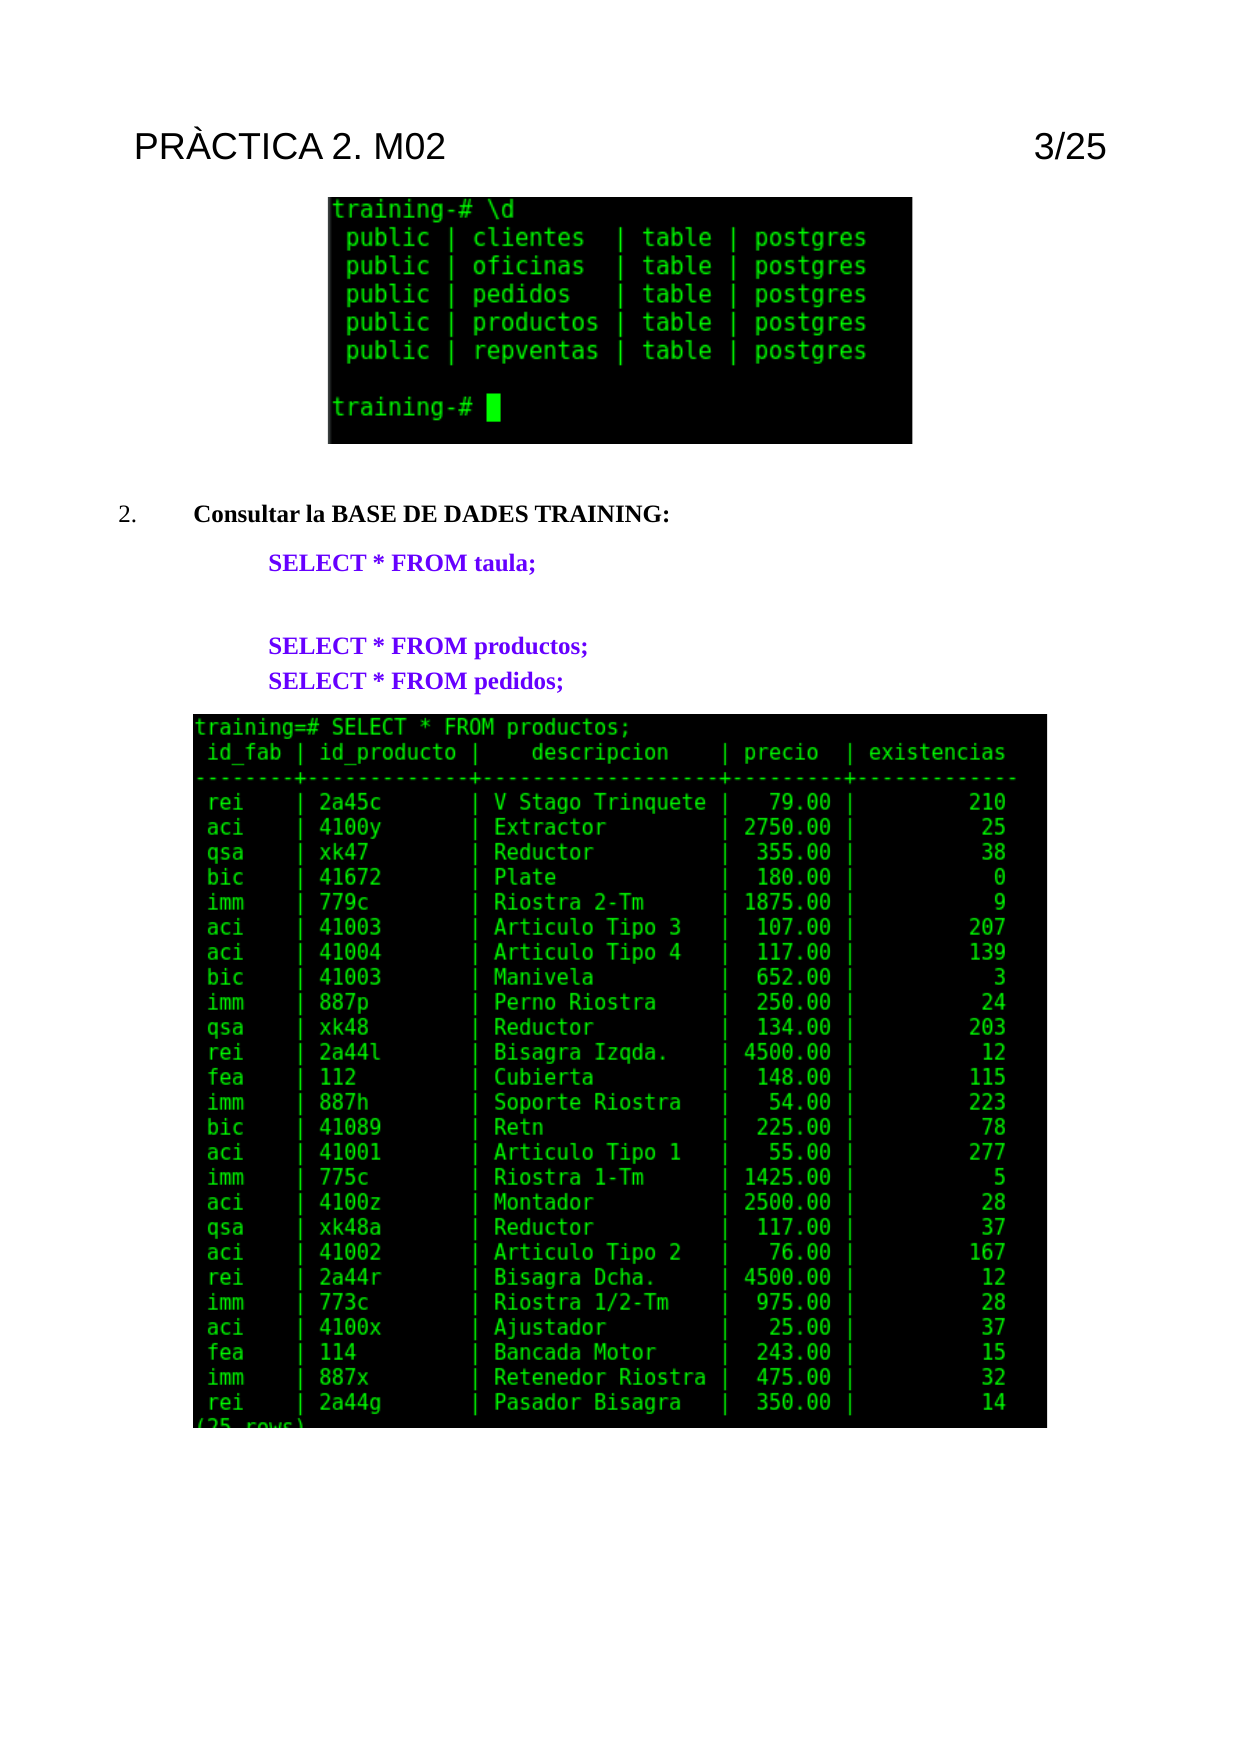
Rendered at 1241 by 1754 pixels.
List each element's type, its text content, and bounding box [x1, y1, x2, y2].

list Consultar la BASE DE DADES TRAINING: [118, 499, 1122, 527]
text SELECT * FROM productos; SELECT * FROM pedidos; [268, 597, 1122, 694]
picture [327, 197, 913, 444]
text SELECT * FROM taula; [268, 548, 1122, 576]
picture [193, 714, 1048, 1428]
